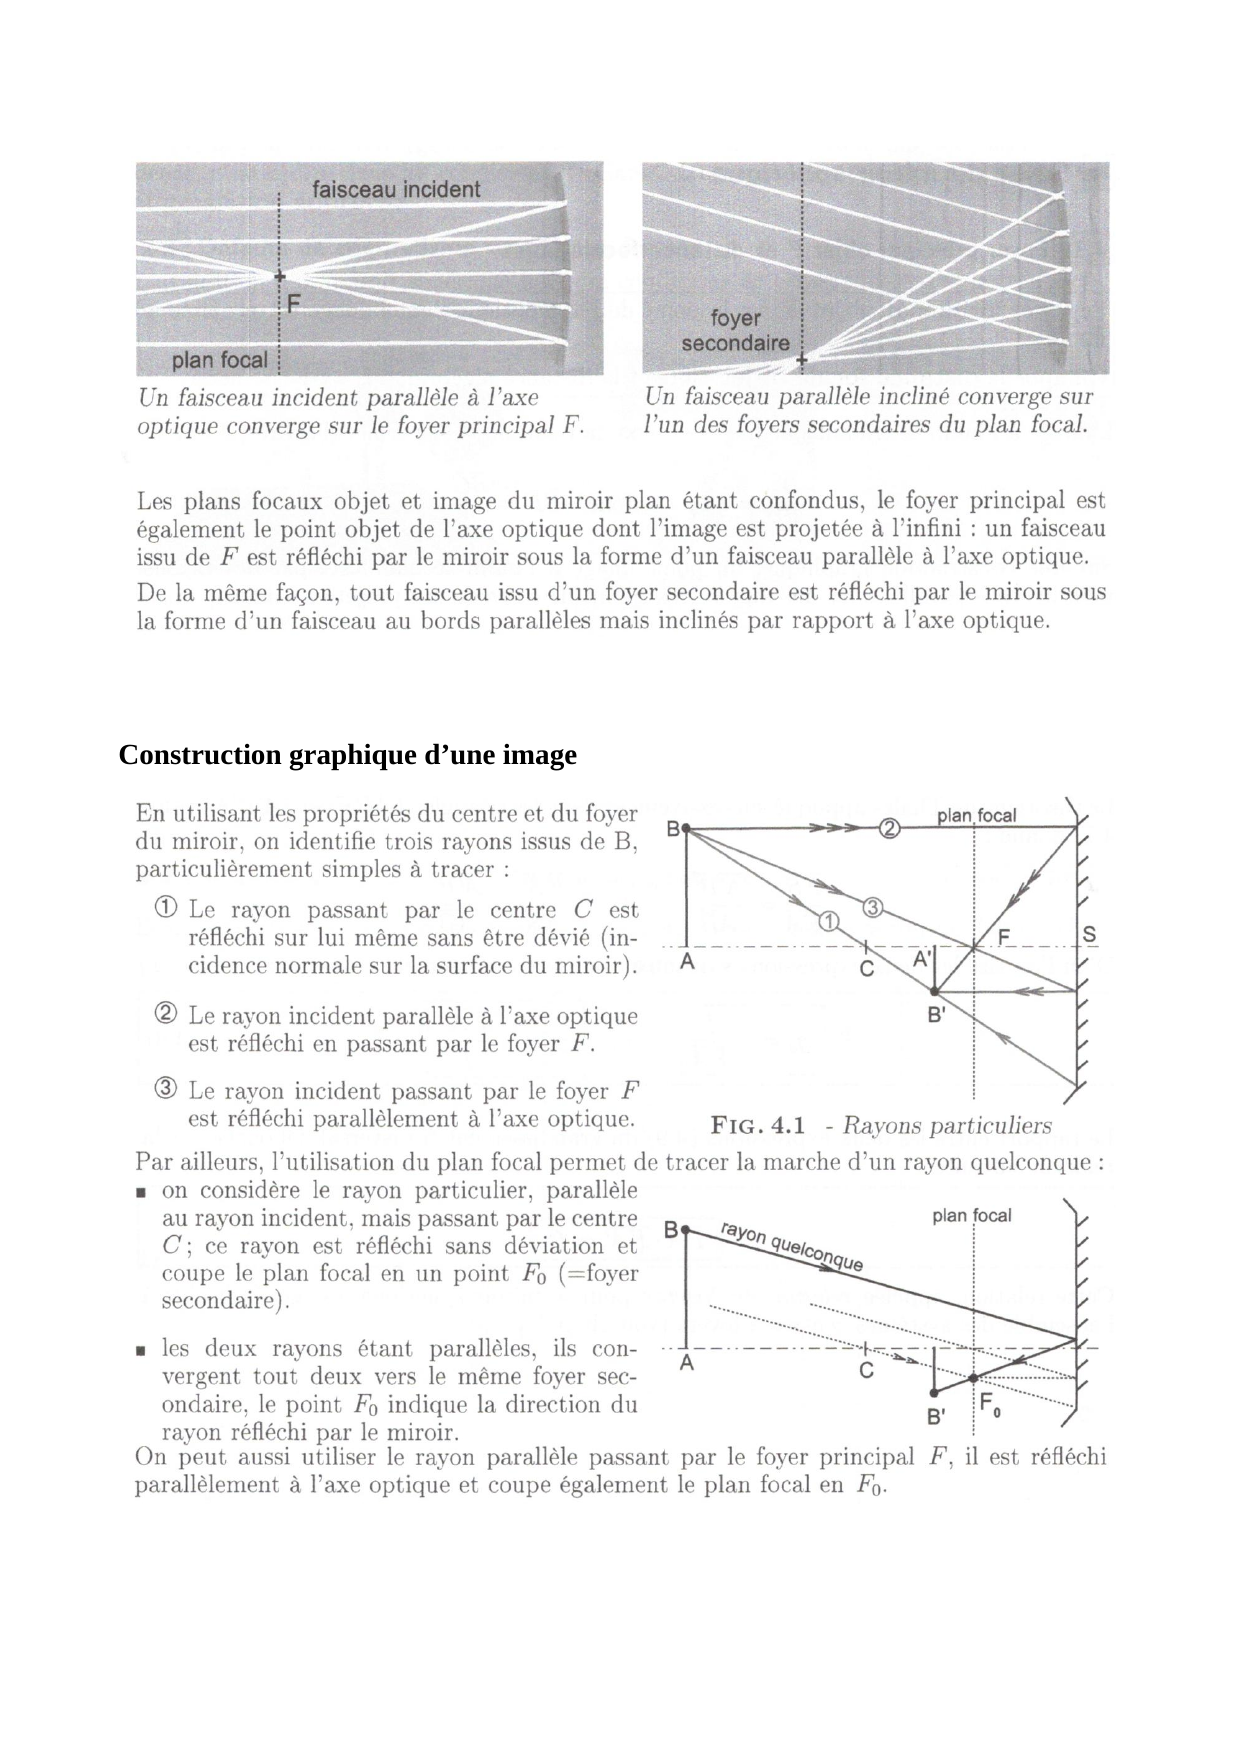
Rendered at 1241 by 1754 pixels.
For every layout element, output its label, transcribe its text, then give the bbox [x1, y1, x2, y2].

text Construction graphique d’une image [118, 737, 1122, 771]
